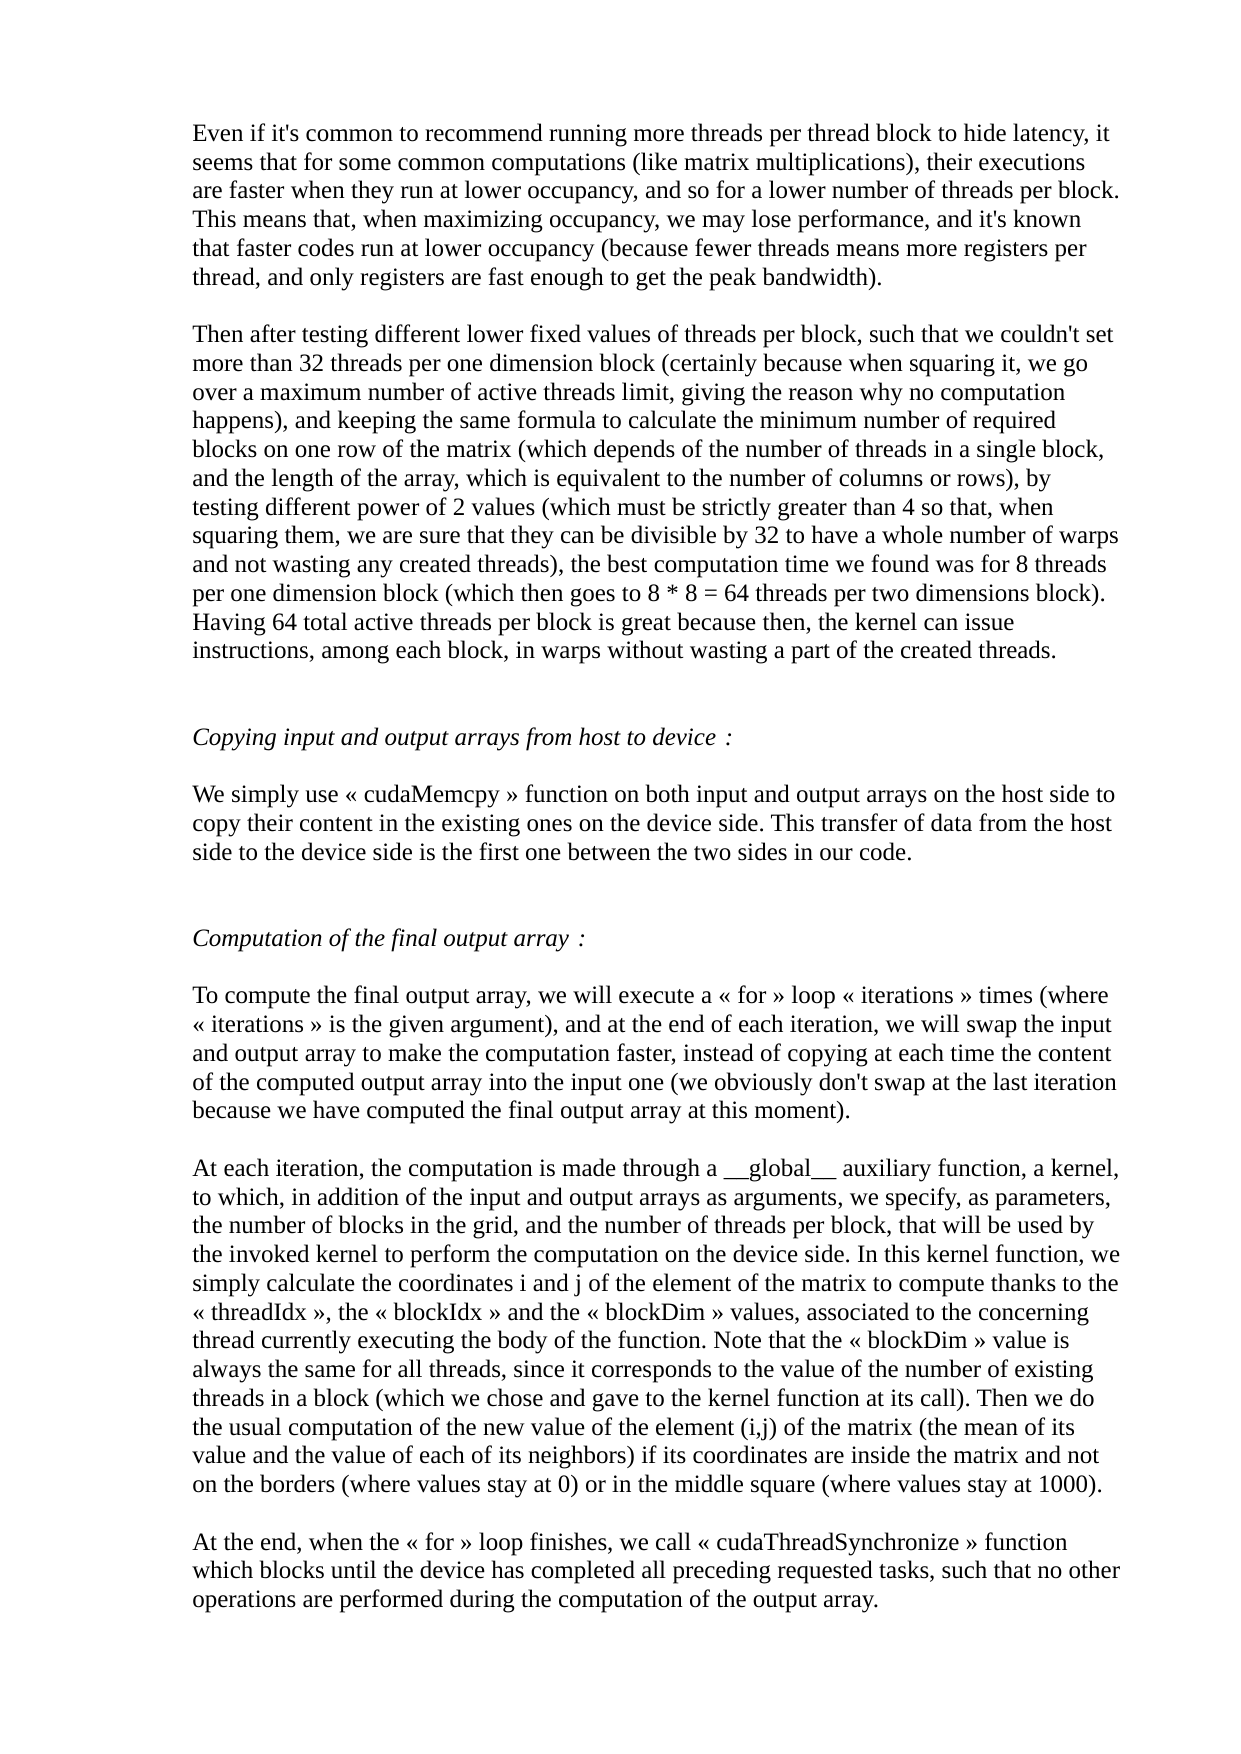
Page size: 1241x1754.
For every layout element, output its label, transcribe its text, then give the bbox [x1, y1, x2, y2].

text At the end, when the « for » loop finishes, we call « cudaThreadSynchronize » function which blocks until the device has completed all preceding requested tasks, such that no other operations are performed during the computation of the output array. [118, 1527, 1122, 1613]
text Copying input and output arrays from host to device : [118, 722, 1122, 751]
text Then after testing different lower fixed values of threads per block, such that we couldn't set more than 32 threads per one dimension block (certainly because when squaring it, we go over a maximum number of active threads limit, giving the reason why no computation happens), and keeping the same formula to calculate the minimum number of required blocks on one row of the matrix (which depends of the number of threads in a single block, and the length of the array, which is equivalent to the number of columns or rows), by testing different power of 2 values (which must be strictly greater than 4 so that, when squaring them, we are sure that they can be divisible by 32 to have a whole number of warps and not wasting any created threads), the best computation time we found was for 8 threads per one dimension block (which then goes to 8 * 8 = 64 threads per two dimensions block). Having 64 total active threads per block is great because then, the kernel can issue instructions, among each block, in warps without wasting a part of the created threads. [118, 291, 1122, 664]
text We simply use « cudaMemcpy » function on both input and output arrays on the host side to copy their content in the existing ones on the device side. This transfer of data from the host side to the device side is the first one between the two sides in our code. [118, 779, 1122, 866]
text Even if it's common to recommend running more threads per thread block to hide latency, it seems that for some common computations (like matrix multiplications), their executions are faster when they run at lower occupancy, and so for a lower number of threads per block. This means that, when maximizing occupancy, we may lose performance, and it's known that faster codes run at lower occupancy (because fewer threads means more registers per thread, and only registers are fast enough to get the peak bandwidth). [118, 118, 1122, 291]
text Computation of the final output array : [118, 923, 1122, 952]
text To compute the final output array, we will execute a « for » loop « iterations » times (where « iterations » is the given argument), and at the end of each iteration, we will swap the input and output array to make the computation faster, instead of copying at each time the content of the computed output array into the input one (we obviously don't swap at the last iteration because we have computed the final output array at this moment). [118, 981, 1122, 1124]
text At each iteration, the computation is made through a __global__ auxiliary function, a kernel, to which, in addition of the input and output arrays as arguments, we specify, as parameters, the number of blocks in the grid, and the number of threads per block, that will be used by the invoked kernel to perform the computation on the device side. In this kernel function, we simply calculate the coordinates i and j of the element of the matrix to compute thanks to the « threadIdx », the « blockIdx » and the « blockDim » values, associated to the concerning thread currently executing the body of the function. Note that the « blockDim » value is always the same for all threads, since it corresponds to the value of the number of existing threads in a block (which we chose and gave to the kernel function at its call). Then we do the usual computation of the new value of the element (i,j) of the matrix (the mean of its value and the value of each of its neighbors) if its coordinates are inside the matrix and not on the borders (where values stay at 0) or in the middle square (where values stay at 1000). [118, 1153, 1122, 1498]
